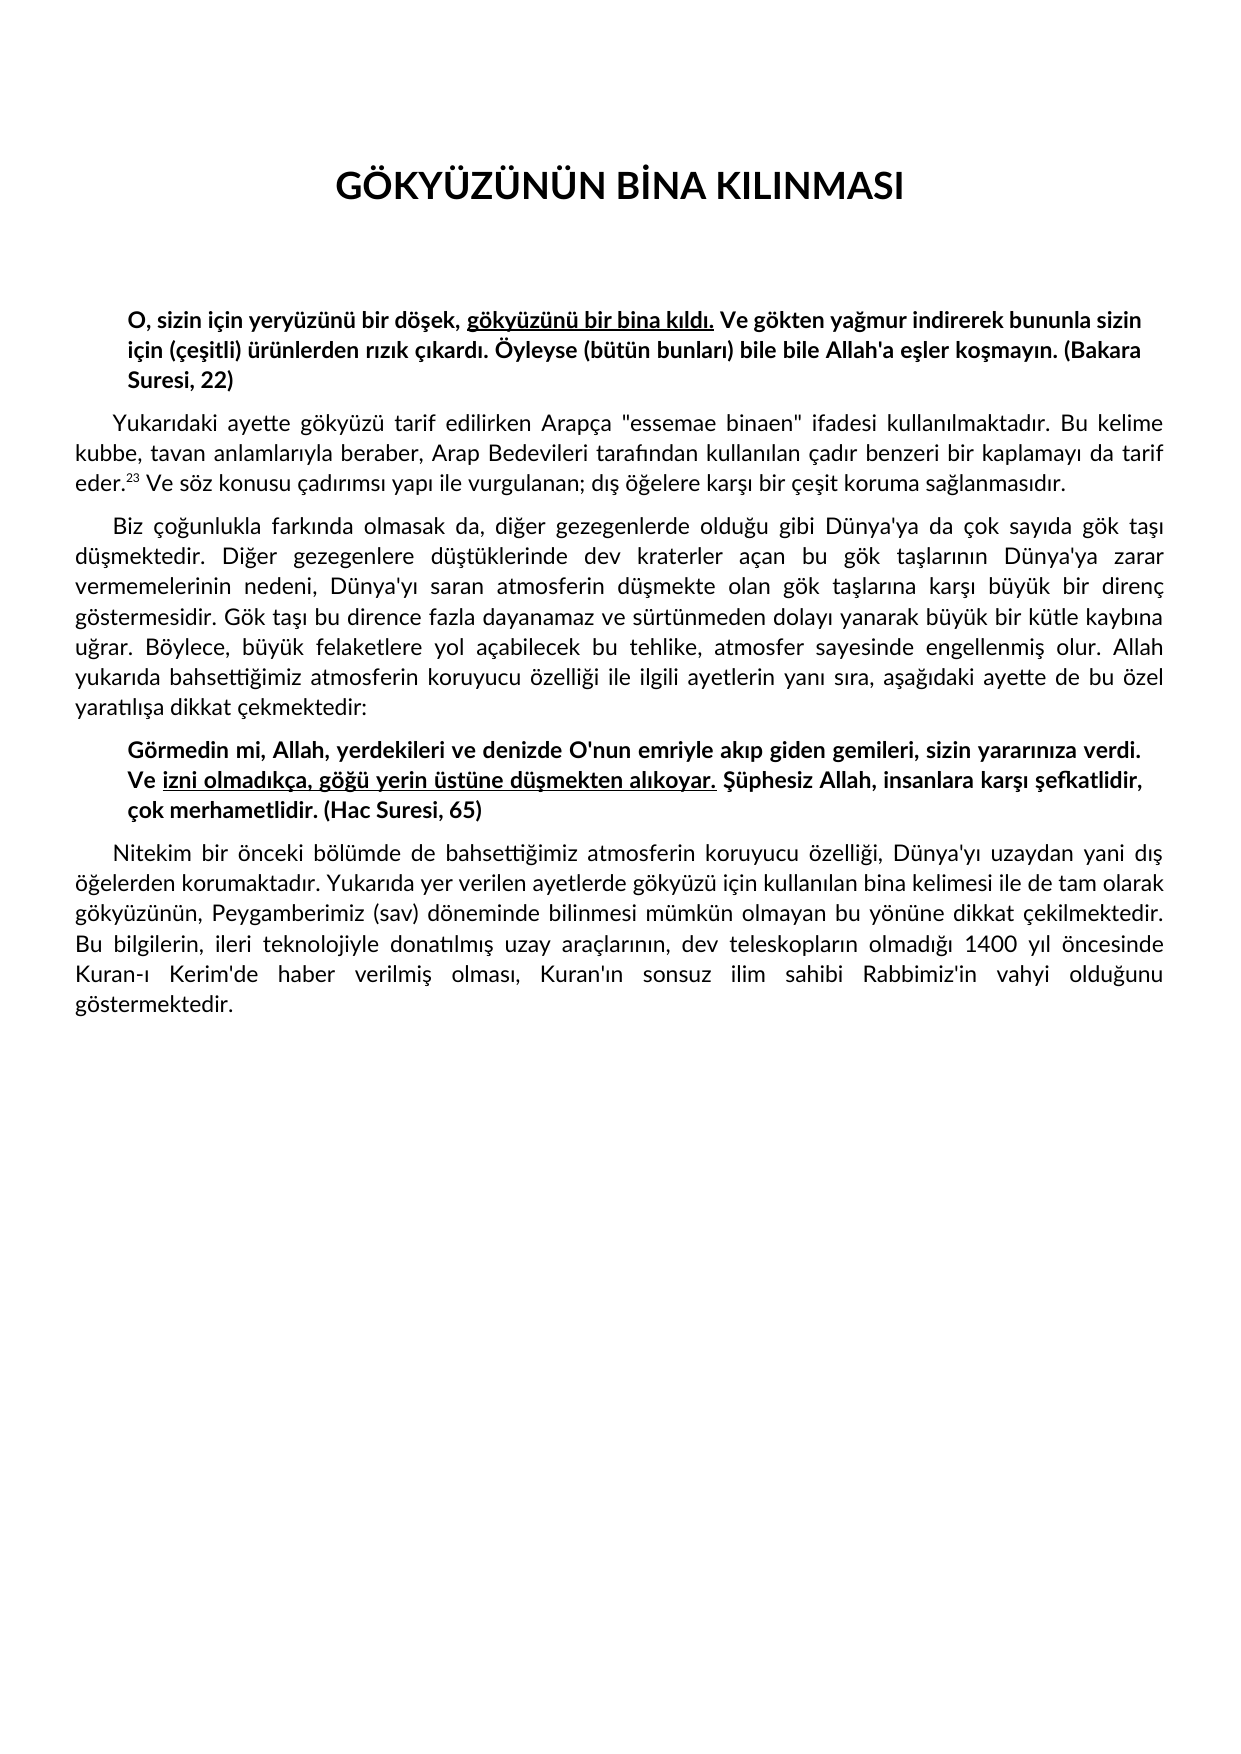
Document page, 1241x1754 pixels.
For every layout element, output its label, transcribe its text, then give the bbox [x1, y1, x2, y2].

text Görmedin mi, Allah, yerdekileri ve denizde O'nun emriyle akıp giden gemileri, sizin yararınıza verdi. Ve izni olmadıkça, göğü yerin üstüne düşmekten alıkoyar. Şüphesiz Allah, insanlara karşı şefkatlidir, çok merhametlidir. (Hac Suresi, 65) [127, 736, 1143, 823]
text O, sizin için yeryüzünü bir döşek, gökyüzünü bir bina kıldı. Ve gökten yağmur indirerek bununla sizin için (çeşitli) ürünlerden rızık çıkardı. Öyleyse (bütün bunları) bile bile Allah'a eşler koşmayın. (Bakara Suresi, 22) [127, 305, 1143, 393]
text Biz çoğunlukla farkında olmasak da, diğer gezegenlerde olduğu gibi Dünya'ya da çok sayıda gök taşı düşmektedir. Diğer gezegenlere düştüklerinde dev kraterler açan bu gök taşlarının Dünya'ya zarar vermemelerinin nedeni, Dünya'yı saran atmosferin düşmekte olan gök taşlarına karşı büyük bir direnç göstermesidir. Gök taşı bu dirence fazla dayanamaz ve sürtünmeden dolayı yanarak büyük bir kütle kaybına uğrar. Böylece, büyük felaketlere yol açabilecek bu tehlike, atmosfer sayesinde engellenmiş olur. Allah yukarıda bahsettiğimiz atmosferin koruyucu özelliği ile ilgili ayetlerin yanı sıra, aşağıdaki ayette de bu özel yaratılışa dikkat çekmektedir: [75, 512, 1165, 720]
text Yukarıdaki ayette gökyüzü tarif edilirken Arapça "essemae binaen" ifadesi kullanılmaktadır. Bu kelime kubbe, tavan anlamlarıyla beraber, Arap Bedevileri tarafından kullanılan çadır benzeri bir kaplamayı da tarif eder.23 Ve söz konusu çadırımsı yapı ile vurgulanan; dış öğelere karşı bir çeşit koruma sağlanmasıdır. [75, 408, 1165, 496]
subtitle GÖKYÜZÜNÜN BİNA KILINMASI [75, 162, 1165, 207]
text Nitekim bir önceki bölümde de bahsettiğimiz atmosferin koruyucu özelliği, Dünya'yı uzaydan yani dış öğelerden korumaktadır. Yukarıda yer verilen ayetlerde gökyüzü için kullanılan bina kelimesi ile de tam olarak gökyüzünün, Peygamberimiz (sav) döneminde bilinmesi mümkün olmayan bu yönüne dikkat çekilmektedir. Bu bilgilerin, ileri teknolojiyle donatılmış uzay araçlarının, dev teleskopların olmadığı 1400 yıl öncesinde Kuran-ı Kerim'de haber verilmiş olması, Kuran'ın sonsuz ilim sahibi Rabbimiz'in vahyi olduğunu göstermektedir. [75, 839, 1165, 1017]
